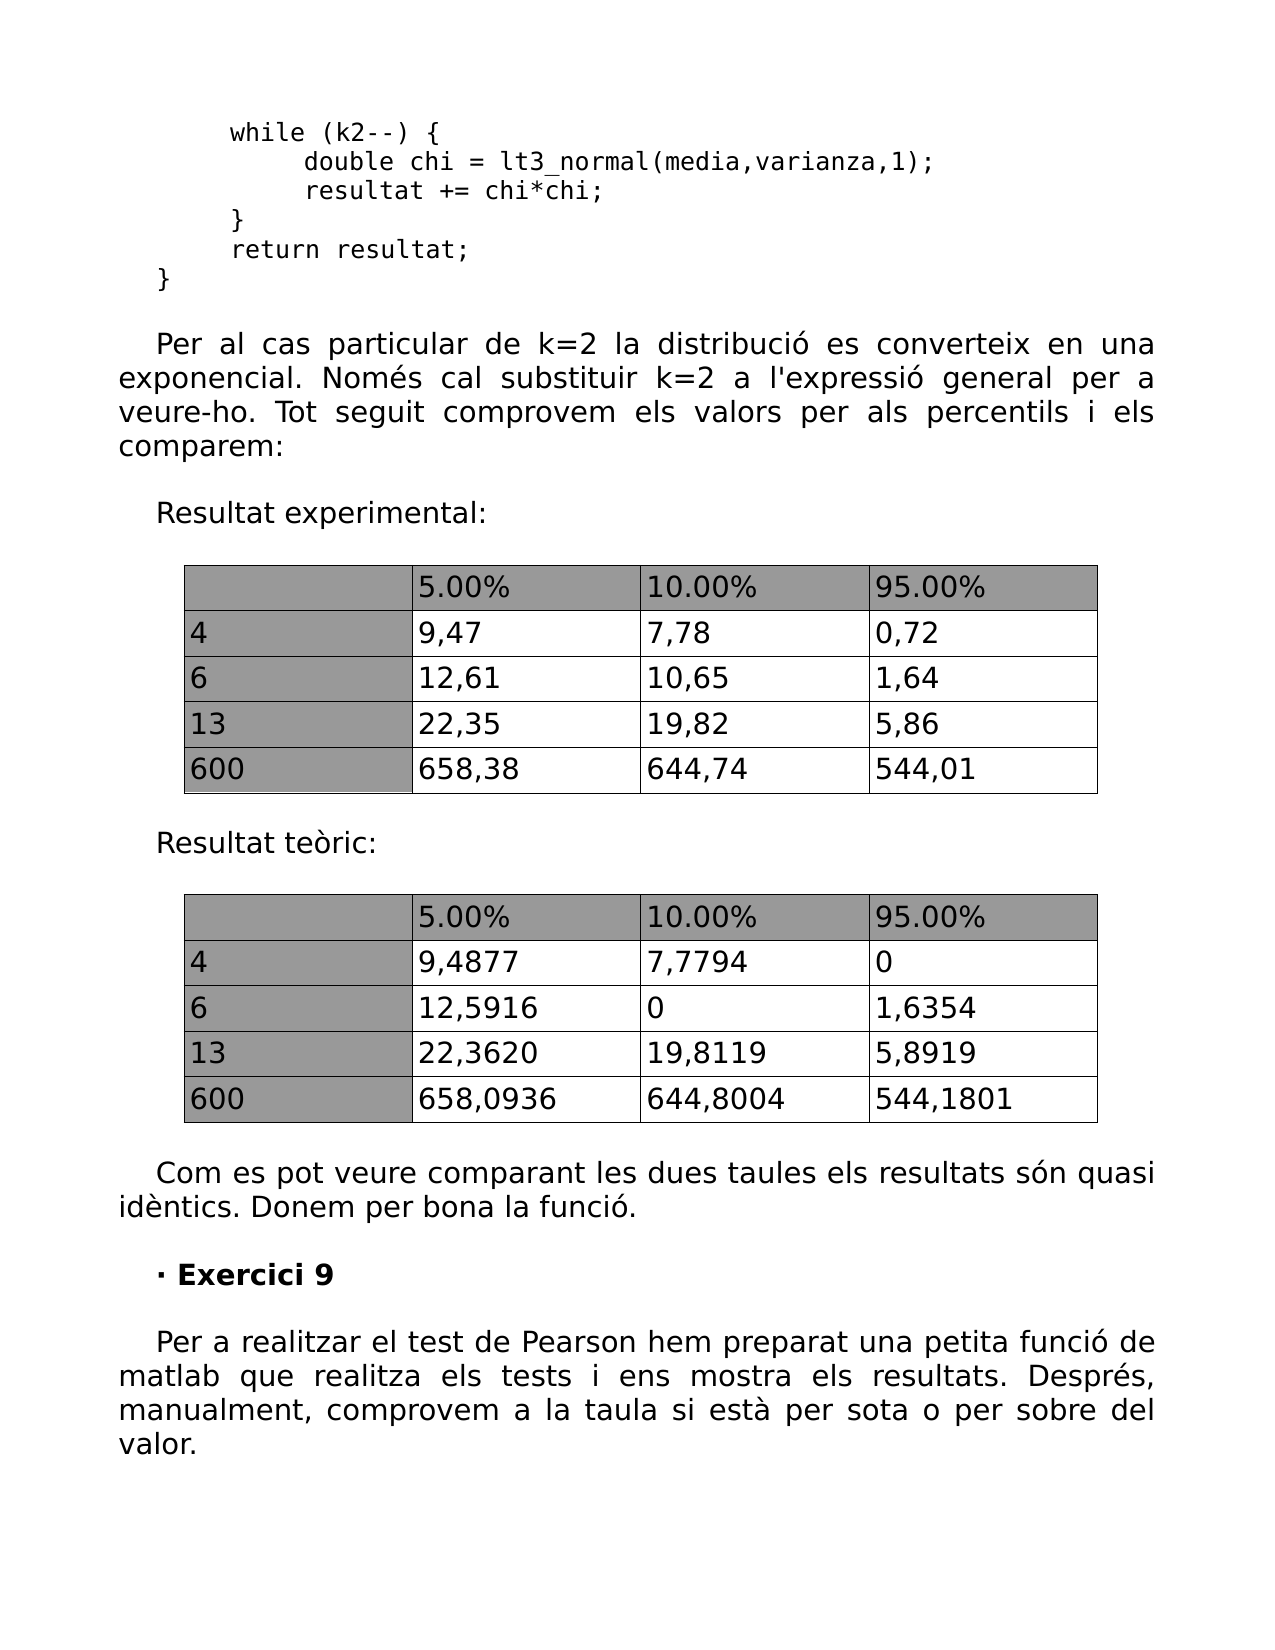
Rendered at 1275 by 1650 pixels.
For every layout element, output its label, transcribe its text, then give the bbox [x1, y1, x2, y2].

table_cell 644,8004 [641, 1077, 869, 1122]
table_cell 4 [185, 941, 412, 985]
text while (k2--) { [156, 118, 1157, 147]
table_cell 6 [185, 657, 412, 701]
table_cell 544,1801 [870, 1077, 1097, 1122]
table_cell 5,8919 [870, 1032, 1097, 1076]
table_header 10,00% [641, 566, 869, 610]
table_header 10,00% [641, 895, 869, 940]
table_cell 0 [870, 941, 1097, 985]
table_header 5,00% [413, 895, 640, 940]
table_cell 658,38 [413, 748, 640, 792]
table_header [185, 895, 412, 940]
text double chi = lt3_normal(media,varianza,1); [156, 147, 1157, 176]
text · Exercici 9 [118, 1258, 1157, 1292]
table_cell 1,64 [870, 657, 1097, 701]
table_cell 19,8119 [641, 1032, 869, 1076]
table_cell 0,72 [870, 611, 1097, 656]
table_header 95,00% [870, 895, 1097, 940]
table_cell 22,3620 [413, 1032, 640, 1076]
table_cell 544,01 [870, 748, 1097, 792]
table_cell 9,47 [413, 611, 640, 656]
table_cell 19,82 [641, 702, 869, 747]
table_cell 644,74 [641, 748, 869, 792]
table_cell 7,7794 [641, 941, 869, 985]
table_cell 13 [185, 1032, 412, 1076]
table_cell 658,0936 [413, 1077, 640, 1122]
table_cell 0 [641, 986, 869, 1031]
table_cell 5,86 [870, 702, 1097, 747]
table_cell 600 [185, 1077, 412, 1122]
text Resultat experimental: [118, 497, 1157, 531]
table_cell 13 [185, 702, 412, 747]
table_cell 600 [185, 748, 412, 792]
table_cell 1,6354 [870, 986, 1097, 1031]
table_header [185, 566, 412, 610]
text } [156, 206, 1157, 235]
table_cell 12,5916 [413, 986, 640, 1031]
text } [156, 264, 1157, 293]
text Per a realitzar el test de Pearson hem preparat una petita funció de matlab que realitza els tests i ens mostra els resultats. Després, manualment, comprovem a la taula si està per sota o per sobre del valor. [118, 1326, 1157, 1462]
table_cell 9,4877 [413, 941, 640, 985]
table_header 5,00% [413, 566, 640, 610]
table_cell 6 [185, 986, 412, 1031]
text Resultat teòric: [118, 826, 1157, 860]
table_header 95,00% [870, 566, 1097, 610]
text resultat += chi*chi; [156, 176, 1157, 206]
text Per al cas particular de k=2 la distribució es converteix en una exponencial. Només cal substituir k=2 a l'expressió general per a veure-ho. Tot seguit comprovem els valors per als percentils i els comparem: [118, 327, 1157, 463]
text return resultat; [156, 235, 1157, 264]
table_cell 7,78 [641, 611, 869, 656]
table_cell 4 [185, 611, 412, 656]
text Com es pot veure comparant les dues taules els resultats són quasi idèntics. Donem per bona la funció. [118, 1156, 1157, 1224]
table_cell 10,65 [641, 657, 869, 701]
table_cell 12,61 [413, 657, 640, 701]
table_cell 22,35 [413, 702, 640, 747]
